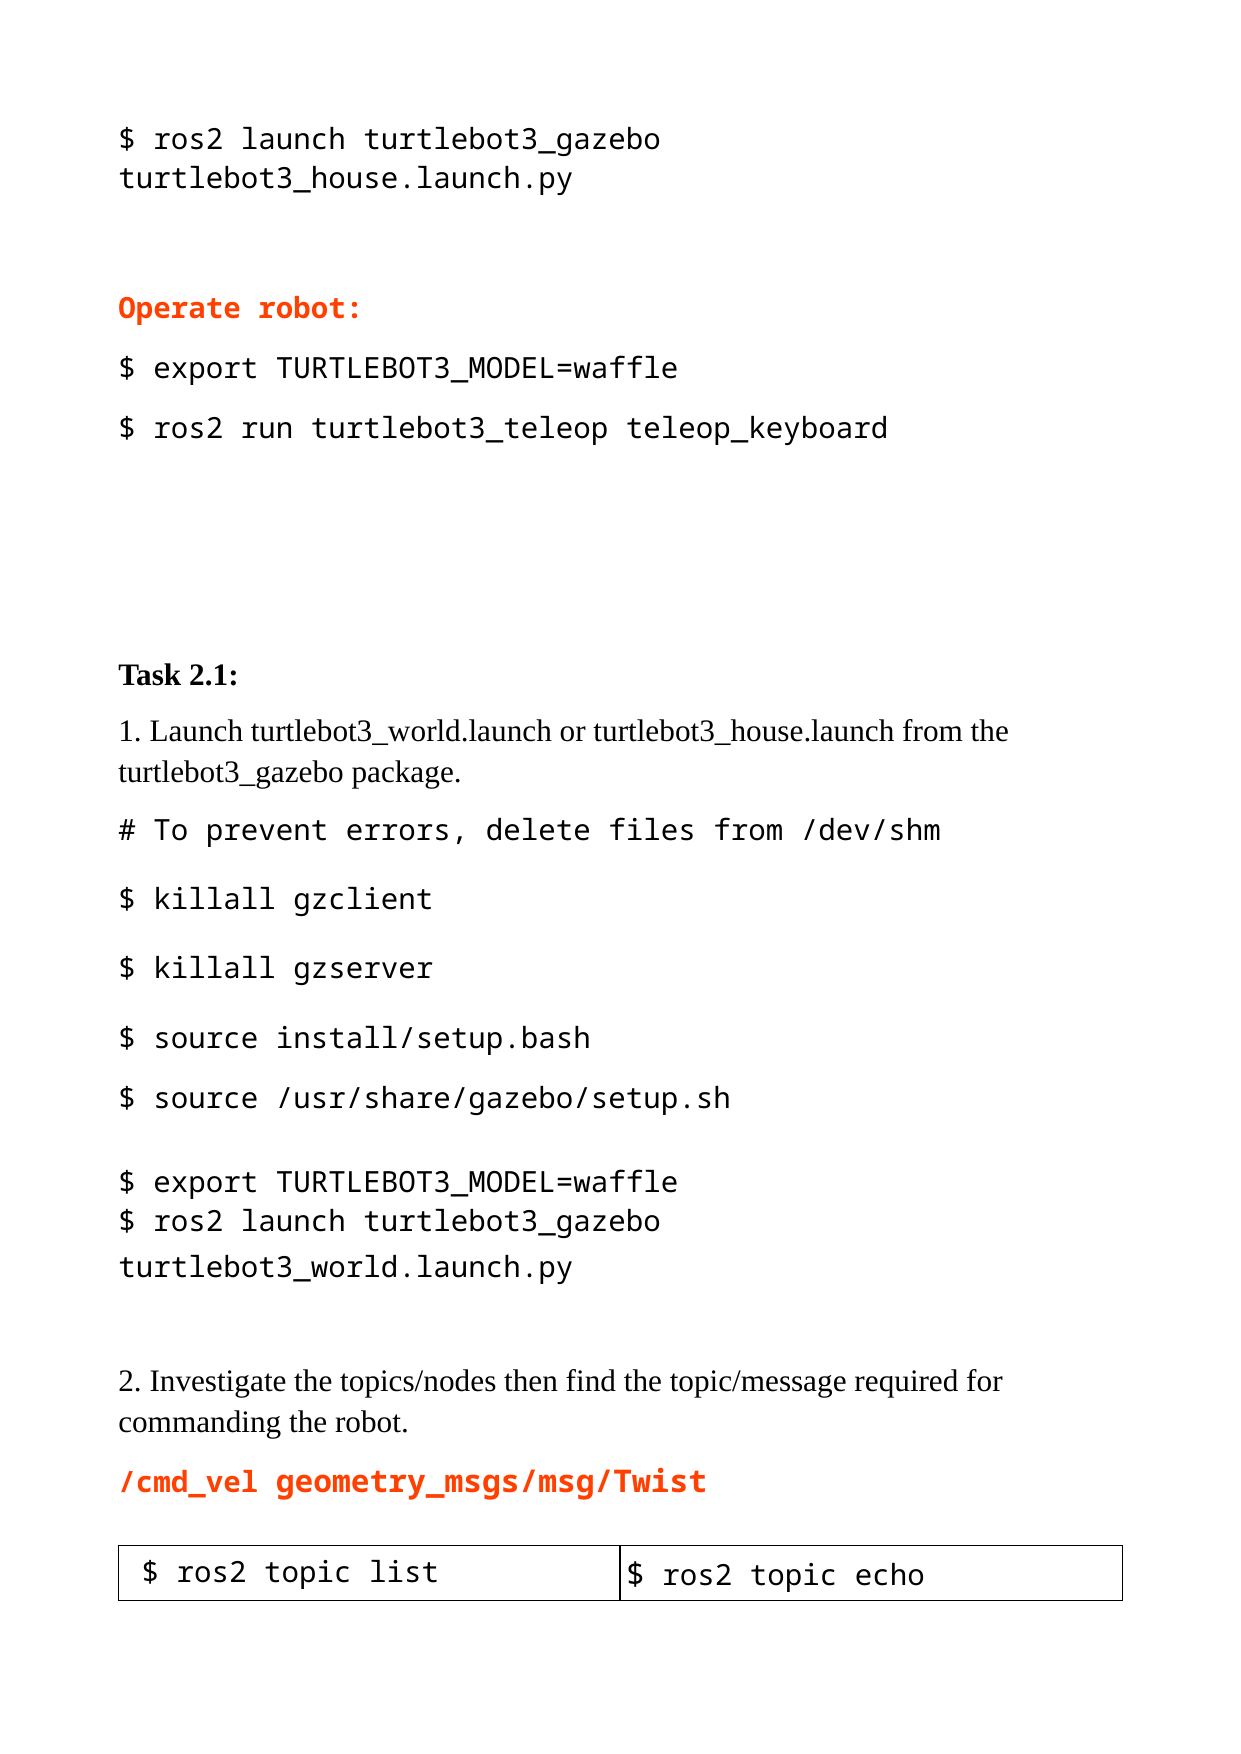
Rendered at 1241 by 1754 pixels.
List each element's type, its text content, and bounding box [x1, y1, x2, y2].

text $ ros2 launch turtlebot3_gazebo turtlebot3_house.launch.py [118, 118, 1122, 197]
text Task 2.1: [118, 657, 1122, 692]
text $ source /usr/share/gazebo/setup.sh [118, 1077, 1122, 1117]
text $ killall gzclient [118, 879, 1122, 918]
text $ ros2 launch turtlebot3_gazebo turtlebot3_world.launch.py [118, 1201, 1122, 1286]
table_header $ ros2 topic list [119, 1546, 619, 1600]
text Operate robot: [118, 287, 1122, 327]
text $ export TURTLEBOT3_MODEL=waffle [118, 347, 1122, 387]
text 1. Launch turtlebot3_world.launch or turtlebot3_house.launch from the turtlebot3_gazebo package. [118, 712, 1122, 789]
table_header $ ros2 topic echo [621, 1546, 1122, 1600]
text $ ros2 run turtlebot3_teleop teleop_keyboard [118, 408, 1122, 447]
text 2. Investigate the topics/nodes then find the topic/message required for commanding the robot. [118, 1362, 1122, 1439]
text /cmd_vel geometry_msgs/msg/Twist [118, 1459, 1122, 1502]
text $ killall gzserver [118, 948, 1122, 987]
text # To prevent errors, delete files from /dev/shm [118, 809, 1122, 849]
text $ source install/setup.bash [118, 1017, 1122, 1057]
text $ export TURTLEBOT3_MODEL=waffle [118, 1161, 1122, 1201]
